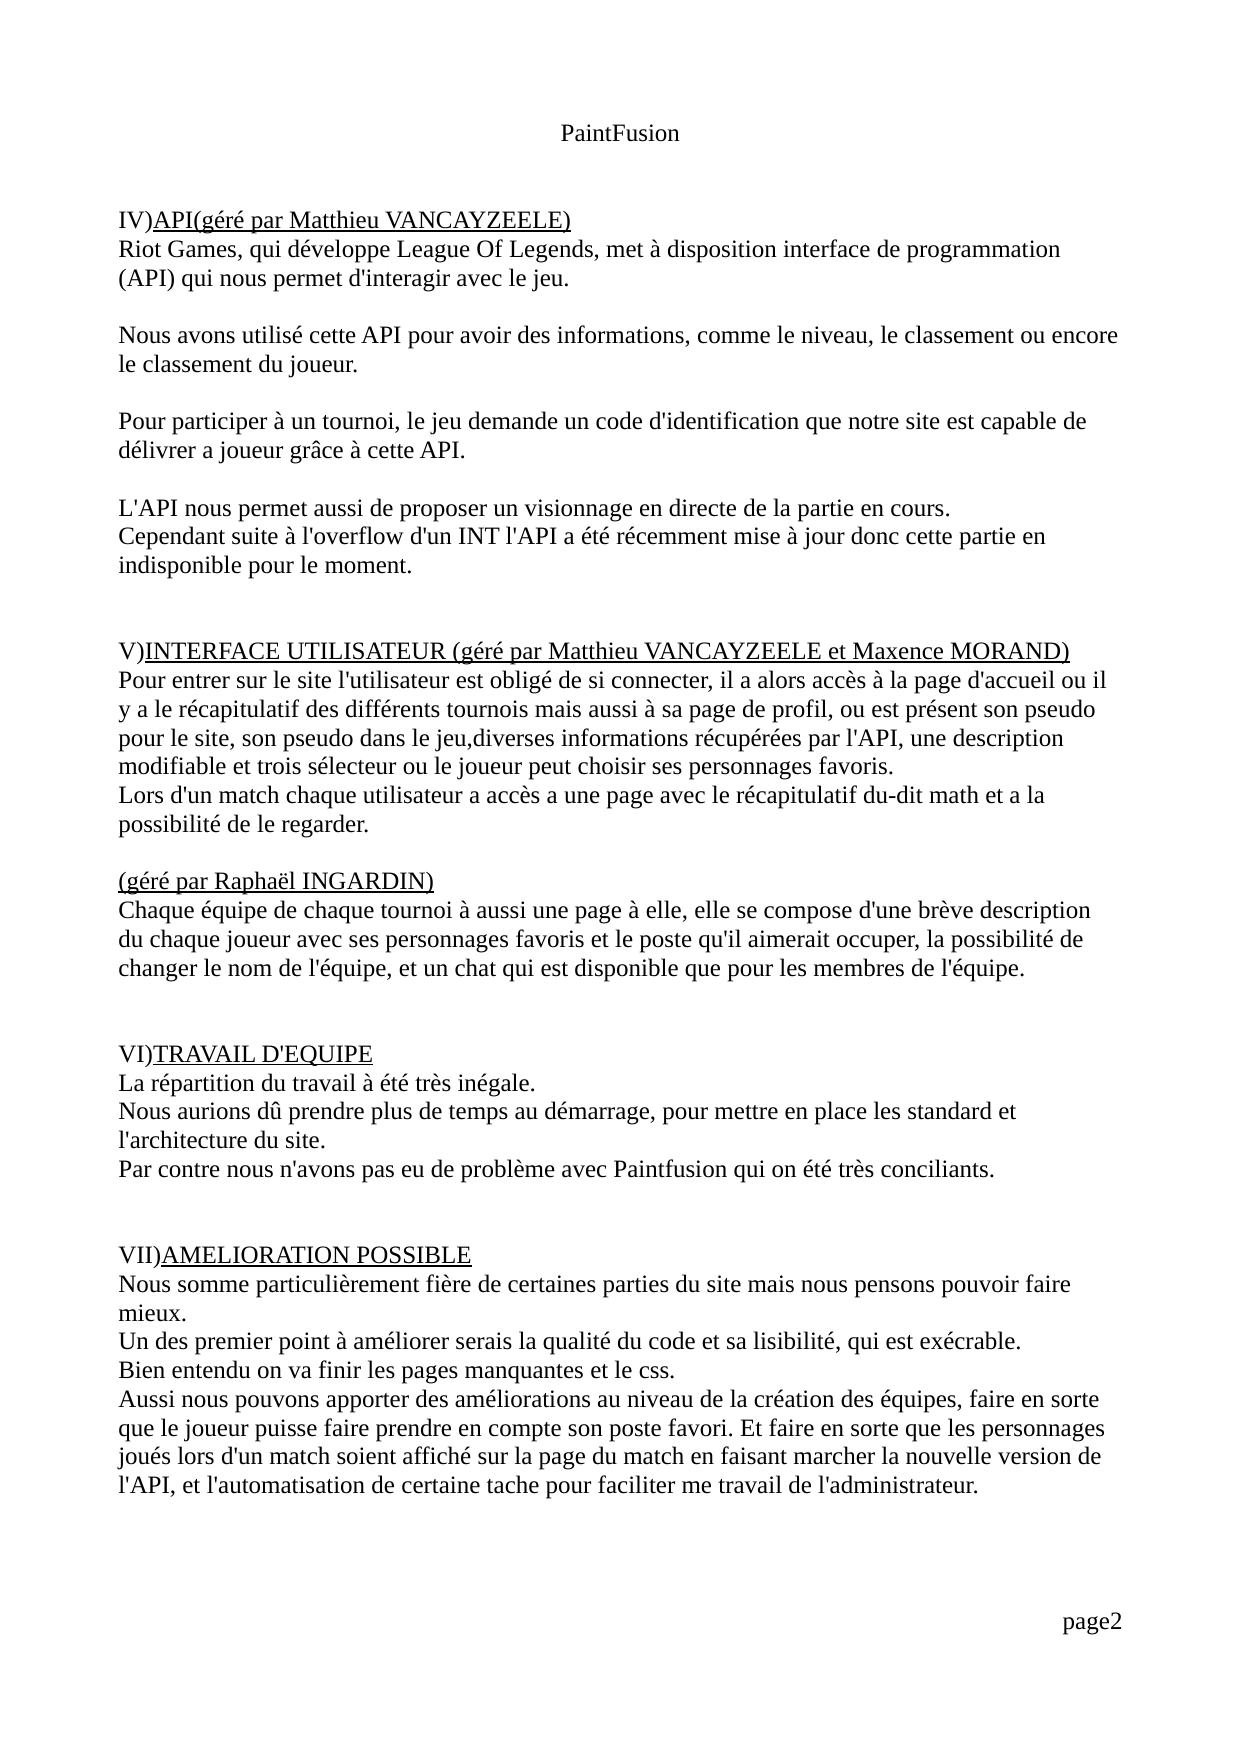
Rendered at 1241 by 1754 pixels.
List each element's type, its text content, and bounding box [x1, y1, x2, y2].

text VI)TRAVAIL D'EQUIPE [118, 1039, 1122, 1068]
text Riot Games, qui développe League Of Legends, met à disposition interface de programmation (API) qui nous permet d'interagir avec le jeu. [118, 234, 1122, 291]
text (géré par Raphaël INGARDIN) [118, 866, 1122, 895]
text Un des premier point à améliorer serais la qualité du code et sa lisibilité, qui est exécrable. [118, 1326, 1122, 1355]
text La répartition du travail à été très inégale. [118, 1068, 1122, 1096]
text Par contre nous n'avons pas eu de problème avec Paintfusion qui on été très conciliants. [118, 1154, 1122, 1183]
text Pour participer à un tournoi, le jeu demande un code d'identification que notre site est capable de délivrer a joueur grâce à cette API. [118, 406, 1122, 464]
text Lors d'un match chaque utilisateur a accès a une page avec le récapitulatif du-dit math et a la possibilité de le regarder. [118, 780, 1122, 838]
text Chaque équipe de chaque tournoi à aussi une page à elle, elle se compose d'une brève description du chaque joueur avec ses personnages favoris et le poste qu'il aimerait occuper, la possibilité de changer le nom de l'équipe, et un chat qui est disponible que pour les membres de l'équipe. [118, 895, 1122, 981]
text Nous somme particulièrement fière de certaines parties du site mais nous pensons pouvoir faire mieux. [118, 1269, 1122, 1326]
text Aussi nous pouvons apporter des améliorations au niveau de la création des équipes, faire en sorte que le joueur puisse faire prendre en compte son poste favori. Et faire en sorte que les personnages joués lors d'un match soient affiché sur la page du match en faisant marcher la nouvelle version de l'API, et l'automatisation de certaine tache pour faciliter me travail de l'administrateur. [118, 1384, 1122, 1499]
text L'API nous permet aussi de proposer un visionnage en directe de la partie en cours. [118, 493, 1122, 521]
text IV)API(géré par Matthieu VANCAYZEELE) [118, 205, 1122, 234]
text VII)AMELIORATION POSSIBLE [118, 1240, 1122, 1269]
text V)INTERFACE UTILISATEUR (géré par Matthieu VANCAYZEELE et Maxence MORAND) [118, 636, 1122, 665]
text Cependant suite à l'overflow d'un INT l'API a été récemment mise à jour donc cette partie en indisponible pour le moment. [118, 521, 1122, 579]
text Bien entendu on va finir les pages manquantes et le css. [118, 1355, 1122, 1384]
text Nous avons utilisé cette API pour avoir des informations, comme le niveau, le classement ou encore le classement du joueur. [118, 320, 1122, 378]
text Nous aurions dû prendre plus de temps au démarrage, pour mettre en place les standard et l'architecture du site. [118, 1096, 1122, 1154]
text Pour entrer sur le site l'utilisateur est obligé de si connecter, il a alors accès à la page d'accueil ou il y a le récapitulatif des différents tournois mais aussi à sa page de profil, ou est présent son pseudo pour le site, son pseudo dans le jeu,diverses informations récupérées par l'API, une description modifiable et trois sélecteur ou le joueur peut choisir ses personnages favoris. [118, 665, 1122, 780]
